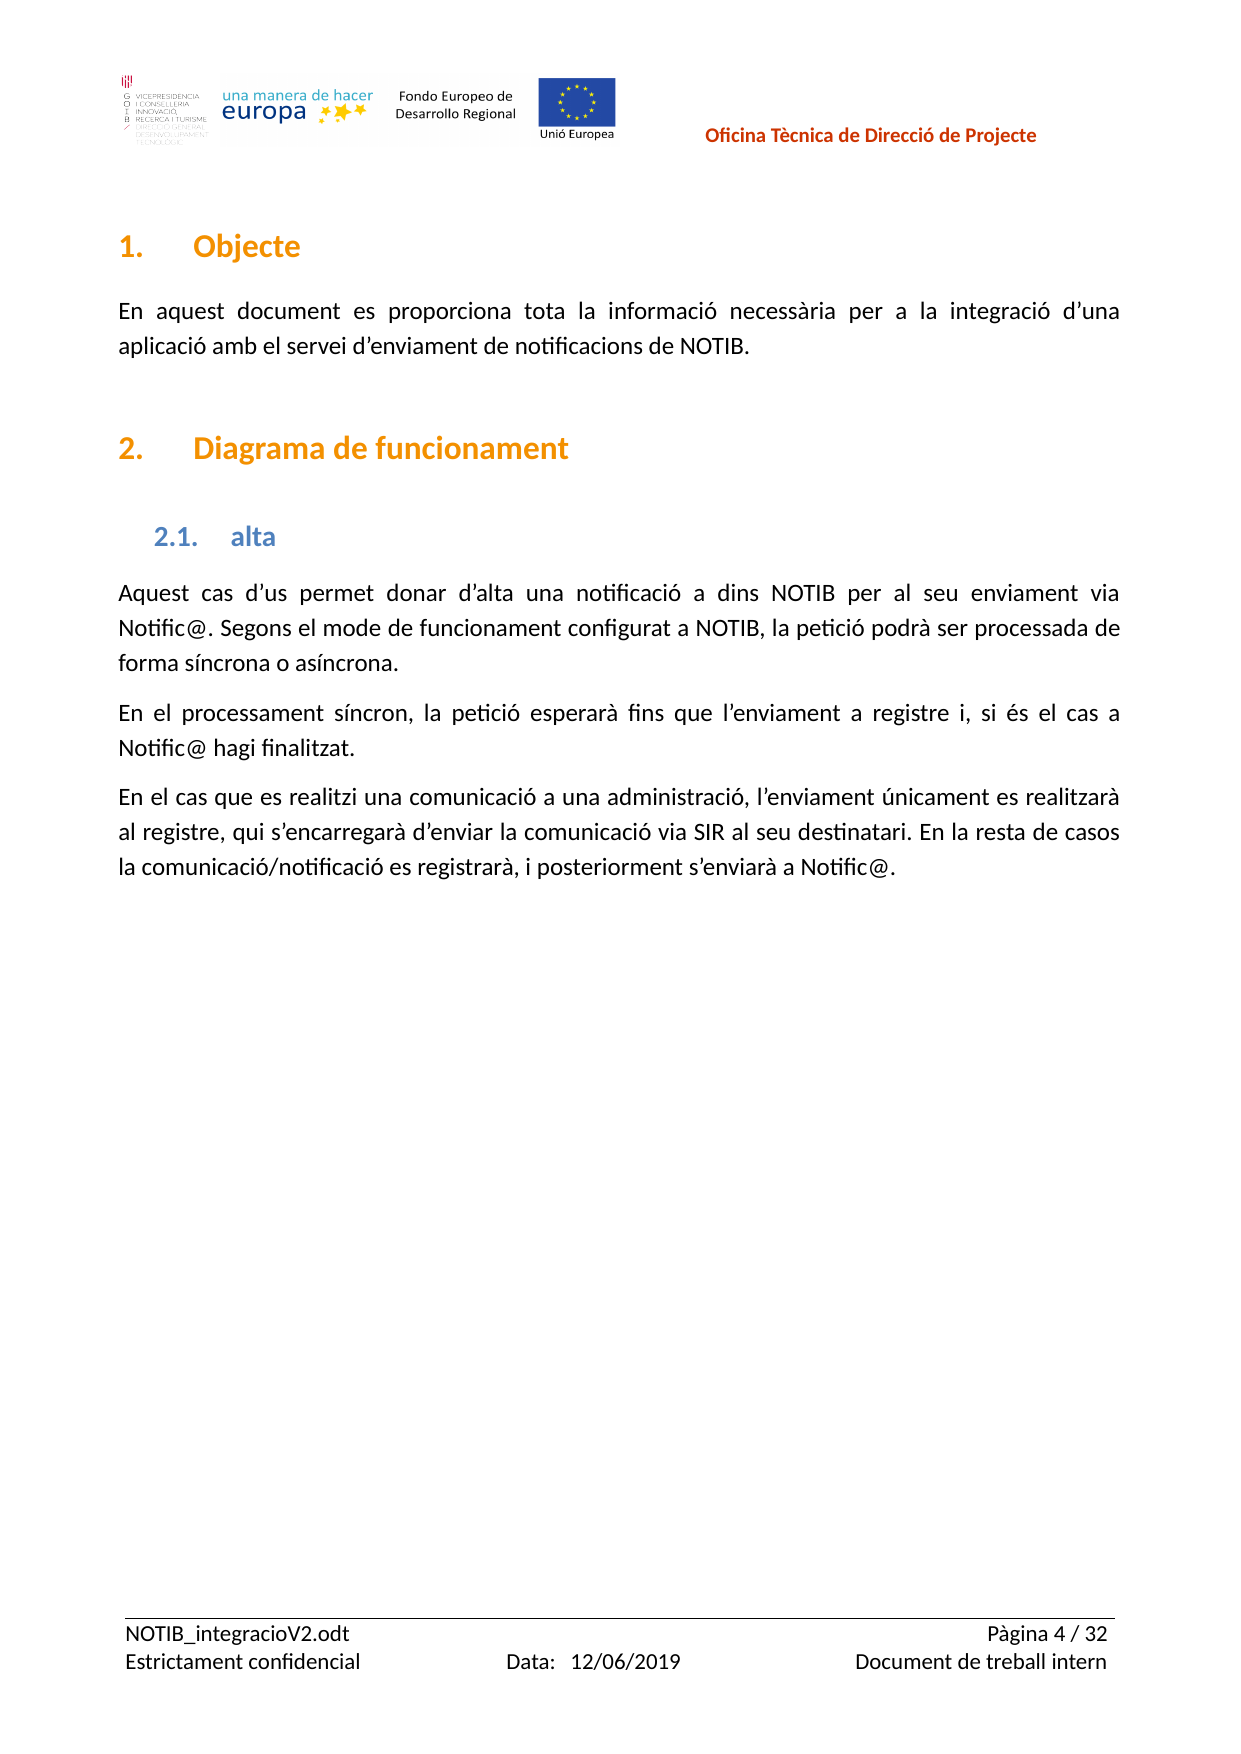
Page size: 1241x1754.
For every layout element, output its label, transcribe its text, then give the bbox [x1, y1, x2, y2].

text Aquest cas d’us permet donar d’alta una notificació a dins NOTIB per al seu enviament via Notific@. Segons el mode de funcionament configurat a NOTIB, la petició podrà ser processada de forma síncrona o asíncrona. [118, 577, 1122, 678]
subtitle alta [153, 518, 1122, 553]
text En el cas que es realitzi una comunicació a una administració, l’enviament únicament es realitzarà al registre, qui s’encarregarà d’enviar la comunicació via SIR al seu destinatari. En la resta de casos la comunicació/notificació es registrarà, i posteriorment s’enviarà a Notific@. [118, 781, 1122, 882]
text En aquest document es proporciona tota la informació necessària per a la integració d’una aplicació amb el servei d’enviament de notificacions de NOTIB. [118, 295, 1122, 361]
subtitle Diagrama de funcionament [118, 427, 1122, 468]
picture [118, 73, 213, 147]
text En el processament síncron, la petició esperarà fins que l’enviament a registre i, si és el cas a Notific@ hagi finalitzat. [118, 697, 1122, 762]
picture [219, 73, 621, 147]
subtitle Objecte [118, 225, 1122, 266]
